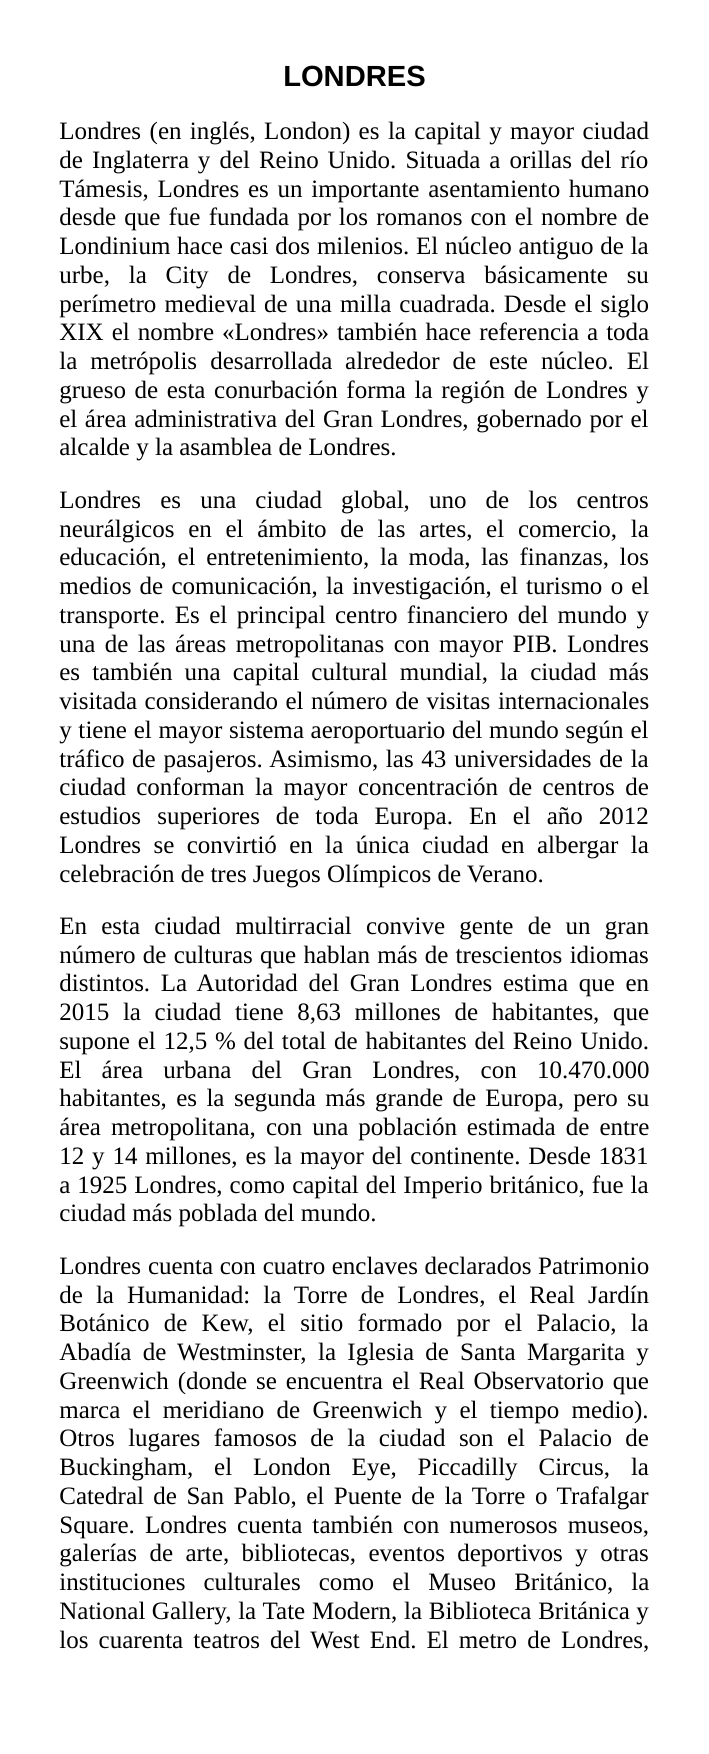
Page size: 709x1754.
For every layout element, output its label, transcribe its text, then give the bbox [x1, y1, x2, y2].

text Londres (en inglés, London) es la capital y mayor ciudad de Inglaterra y del Reino Unido. Situada a orillas del río Támesis, Londres es un importante asentamiento humano desde que fue fundada por los romanos con el nombre de Londinium hace casi dos milenios. El núcleo antiguo de la urbe, la City de Londres, conserva básicamente su perímetro medieval de una milla cuadrada. Desde el siglo XIX el nombre «Londres» también hace referencia a toda la metrópolis desarrollada alrededor de este núcleo. El grueso de esta conurbación forma la región de Londres y el área administrativa del Gran Londres, gobernado por el alcalde y la asamblea de Londres. [59, 116, 649, 461]
text En esta ciudad multirracial convive gente de un gran número de culturas que hablan más de trescientos idiomas distintos. La Autoridad del Gran Londres estima que en 2015 la ciudad tiene 8,63 millones de habitantes, que supone el 12,5 % del total de habitantes del Reino Unido. El área urbana del Gran Londres, con 10.470.000 habitantes, es la segunda más grande de Europa, pero su área metropolitana, con una población estimada de entre 12 y 14 millones, es la mayor del continente. Desde 1831 a 1925 Londres, como capital del Imperio británico, fue la ciudad más poblada del mundo. [59, 911, 649, 1227]
text Londres es una ciudad global, uno de los centros neurálgicos en el ámbito de las artes, el comercio, la educación, el entretenimiento, la moda, las finanzas, los medios de comunicación, la investigación, el turismo o el transporte. Es el principal centro financiero del mundo y una de las áreas metropolitanas con mayor PIB. Londres es también una capital cultural mundial, la ciudad más visitada considerando el número de visitas internacionales y tiene el mayor sistema aeroportuario del mundo según el tráfico de pasajeros. Asimismo, las 43 universidades de la ciudad conforman la mayor concentración de centros de estudios superiores de toda Europa. En el año 2012 Londres se convirtió en la única ciudad en albergar la celebración de tres Juegos Olímpicos de Verano. [59, 485, 649, 887]
text LONDRES [59, 59, 649, 93]
text Londres cuenta con cuatro enclaves declarados Patrimonio de la Humanidad: la Torre de Londres, el Real Jardín Botánico de Kew, el sitio formado por el Palacio, la Abadía de Westminster, la Iglesia de Santa Margarita y Greenwich (donde se encuentra el Real Observatorio que marca el meridiano de Greenwich y el tiempo medio). Otros lugares famosos de la ciudad son el Palacio de Buckingham, el London Eye, Piccadilly Circus, la Catedral de San Pablo, el Puente de la Torre o Trafalgar Square. Londres cuenta también con numerosos museos, galerías de arte, bibliotecas, eventos deportivos y otras instituciones culturales como el Museo Británico, la National Gallery, la Tate Modern, la Biblioteca Británica y los cuarenta teatros del West End. El metro de Londres, [59, 1251, 649, 1653]
